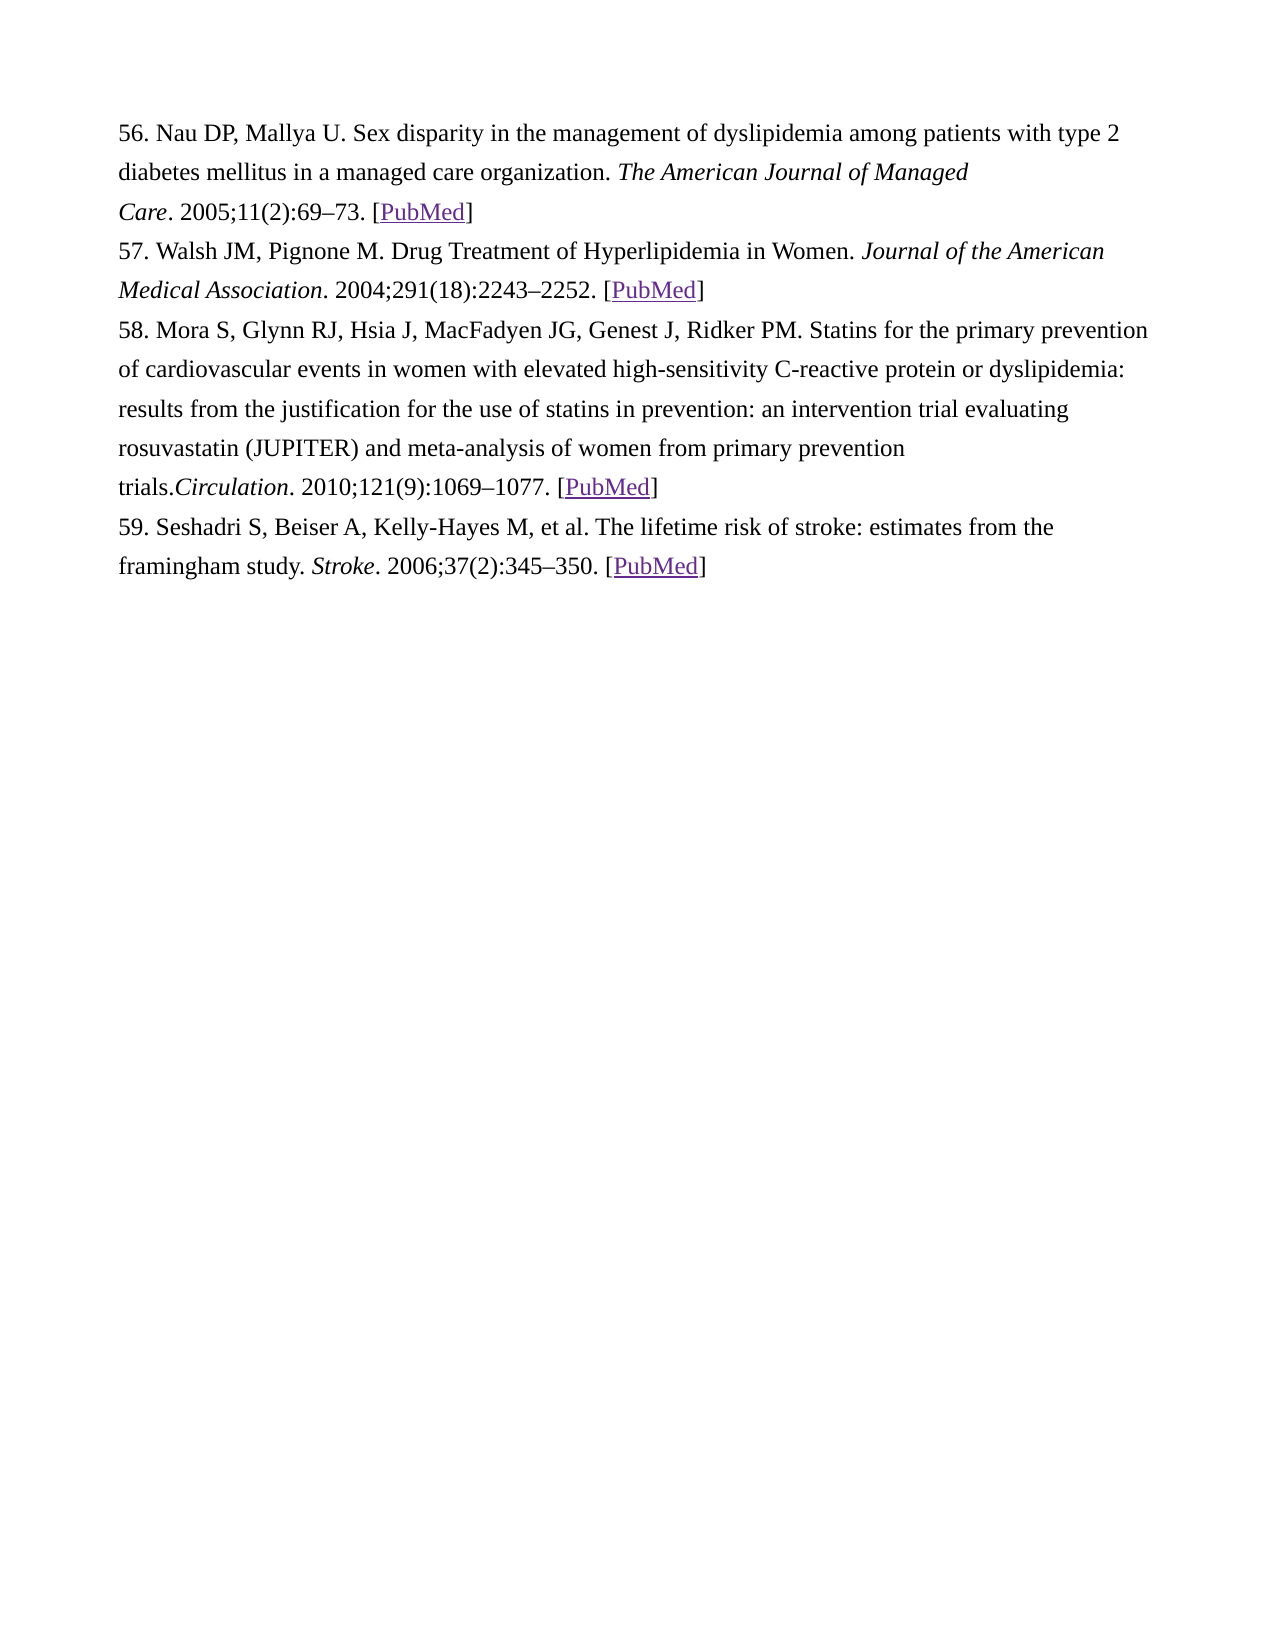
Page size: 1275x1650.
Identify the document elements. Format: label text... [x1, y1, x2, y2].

text 59. Seshadri S, Beiser A, Kelly-Hayes M, et al. The lifetime risk of stroke: estimates from the framingham study. Stroke. 2006;37(2):345–350. [PubMed] [118, 512, 1157, 580]
text 58. Mora S, Glynn RJ, Hsia J, MacFadyen JG, Genest J, Ridker PM. Statins for the primary prevention of cardiovascular events in women with elevated high-sensitivity C-reactive protein or dyslipidemia: results from the justification for the use of statins in prevention: an intervention trial evaluating rosuvastatin (JUPITER) and meta-analysis of women from primary prevention trials.Circulation. 2010;121(9):1069–1077. [PubMed] [118, 315, 1157, 501]
text 56. Nau DP, Mallya U. Sex disparity in the management of dyslipidemia among patients with type 2 diabetes mellitus in a managed care organization. The American Journal of Managed Care. 2005;11(2):69–73. [PubMed] [118, 118, 1157, 226]
text 57. Walsh JM, Pignone M. Drug Treatment of Hyperlipidemia in Women. Journal of the American Medical Association. 2004;291(18):2243–2252. [PubMed] [118, 236, 1157, 304]
